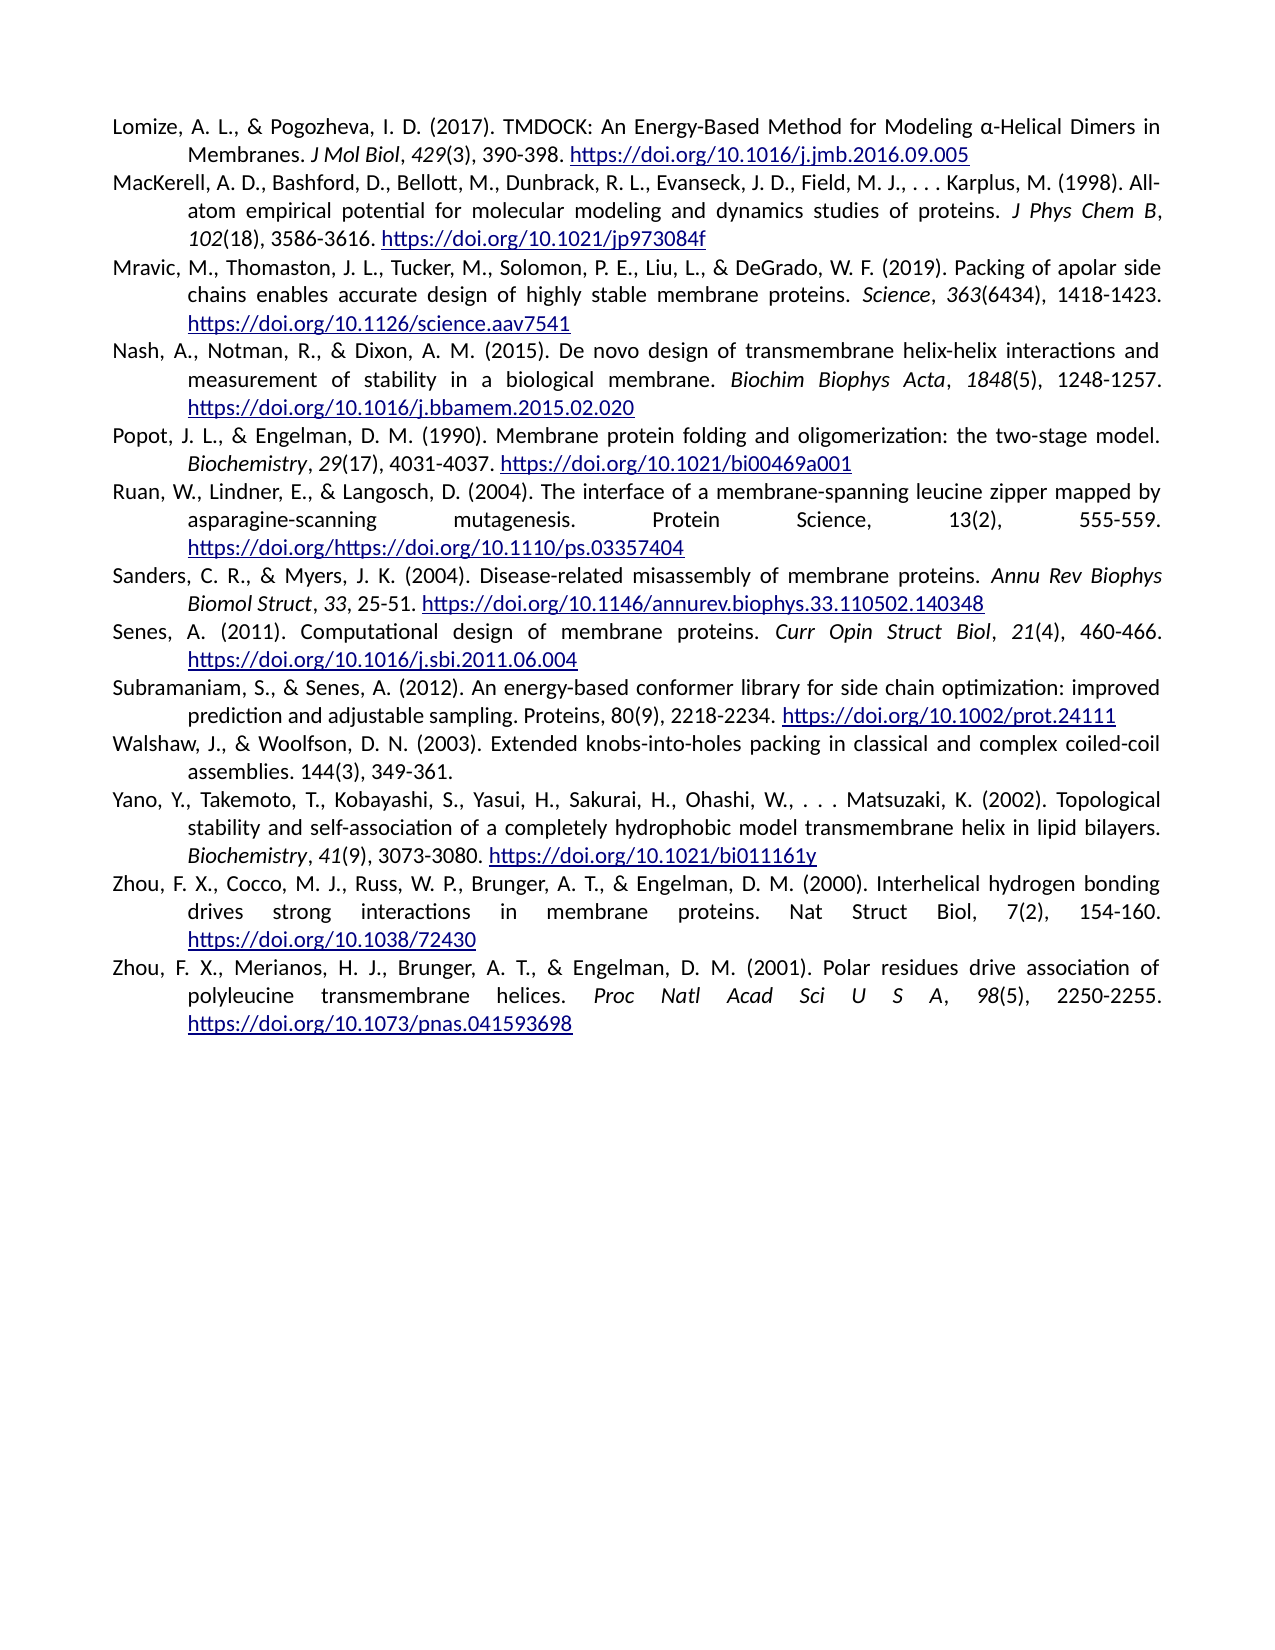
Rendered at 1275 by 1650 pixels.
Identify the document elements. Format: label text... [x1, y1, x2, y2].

text Subramaniam, S., & Senes, A. (2012). An energy-based conformer library for side chain optimization: improved prediction and adjustable sampling. Proteins, 80(9), 2218-2234. https://doi.org/10.1002/prot.24111 [112, 673, 1162, 729]
text Lomize, A. L., & Pogozheva, I. D. (2017). TMDOCK: An Energy-Based Method for Modeling α-Helical Dimers in Membranes. J Mol Biol, 429(3), 390-398. https://doi.org/10.1016/j.jmb.2016.09.005 [112, 112, 1162, 168]
text Zhou, F. X., Merianos, H. J., Brunger, A. T., & Engelman, D. M. (2001). Polar residues drive association of polyleucine transmembrane helices. Proc Natl Acad Sci U S A, 98(5), 2250-2255. https://doi.org/10.1073/pnas.041593698 [112, 953, 1162, 1037]
text Yano, Y., Takemoto, T., Kobayashi, S., Yasui, H., Sakurai, H., Ohashi, W., . . . Matsuzaki, K. (2002). Topological stability and self-association of a completely hydrophobic model transmembrane helix in lipid bilayers. Biochemistry, 41(9), 3073-3080. https://doi.org/10.1021/bi011161y [112, 785, 1162, 869]
text Zhou, F. X., Cocco, M. J., Russ, W. P., Brunger, A. T., & Engelman, D. M. (2000). Interhelical hydrogen bonding drives strong interactions in membrane proteins. Nat Struct Biol, 7(2), 154-160. https://doi.org/10.1038/72430 [112, 869, 1162, 953]
text MacKerell, A. D., Bashford, D., Bellott, M., Dunbrack, R. L., Evanseck, J. D., Field, M. J., . . . Karplus, M. (1998). All-atom empirical potential for molecular modeling and dynamics studies of proteins. J Phys Chem B, 102(18), 3586-3616. https://doi.org/10.1021/jp973084f [112, 168, 1162, 253]
text Ruan, W., Lindner, E., & Langosch, D. (2004). The interface of a membrane-spanning leucine zipper mapped by asparagine-scanning mutagenesis. Protein Science, 13(2), 555-559. https://doi.org/https://doi.org/10.1110/ps.03357404 [112, 477, 1162, 561]
text Walshaw, J., & Woolfson, D. N. (2003). Extended knobs-into-holes packing in classical and complex coiled-coil assemblies. 144(3), 349-361. [112, 729, 1162, 785]
text Sanders, C. R., & Myers, J. K. (2004). Disease-related misassembly of membrane proteins. Annu Rev Biophys Biomol Struct, 33, 25-51. https://doi.org/10.1146/annurev.biophys.33.110502.140348 [112, 561, 1162, 617]
text Nash, A., Notman, R., & Dixon, A. M. (2015). De novo design of transmembrane helix-helix interactions and measurement of stability in a biological membrane. Biochim Biophys Acta, 1848(5), 1248-1257. https://doi.org/10.1016/j.bbamem.2015.02.020 [112, 337, 1162, 421]
text Senes, A. (2011). Computational design of membrane proteins. Curr Opin Struct Biol, 21(4), 460-466. https://doi.org/10.1016/j.sbi.2011.06.004 [112, 617, 1162, 673]
text Mravic, M., Thomaston, J. L., Tucker, M., Solomon, P. E., Liu, L., & DeGrado, W. F. (2019). Packing of apolar side chains enables accurate design of highly stable membrane proteins. Science, 363(6434), 1418-1423. https://doi.org/10.1126/science.aav7541 [112, 253, 1162, 337]
text Popot, J. L., & Engelman, D. M. (1990). Membrane protein folding and oligomerization: the two-stage model. Biochemistry, 29(17), 4031-4037. https://doi.org/10.1021/bi00469a001 [112, 421, 1162, 477]
